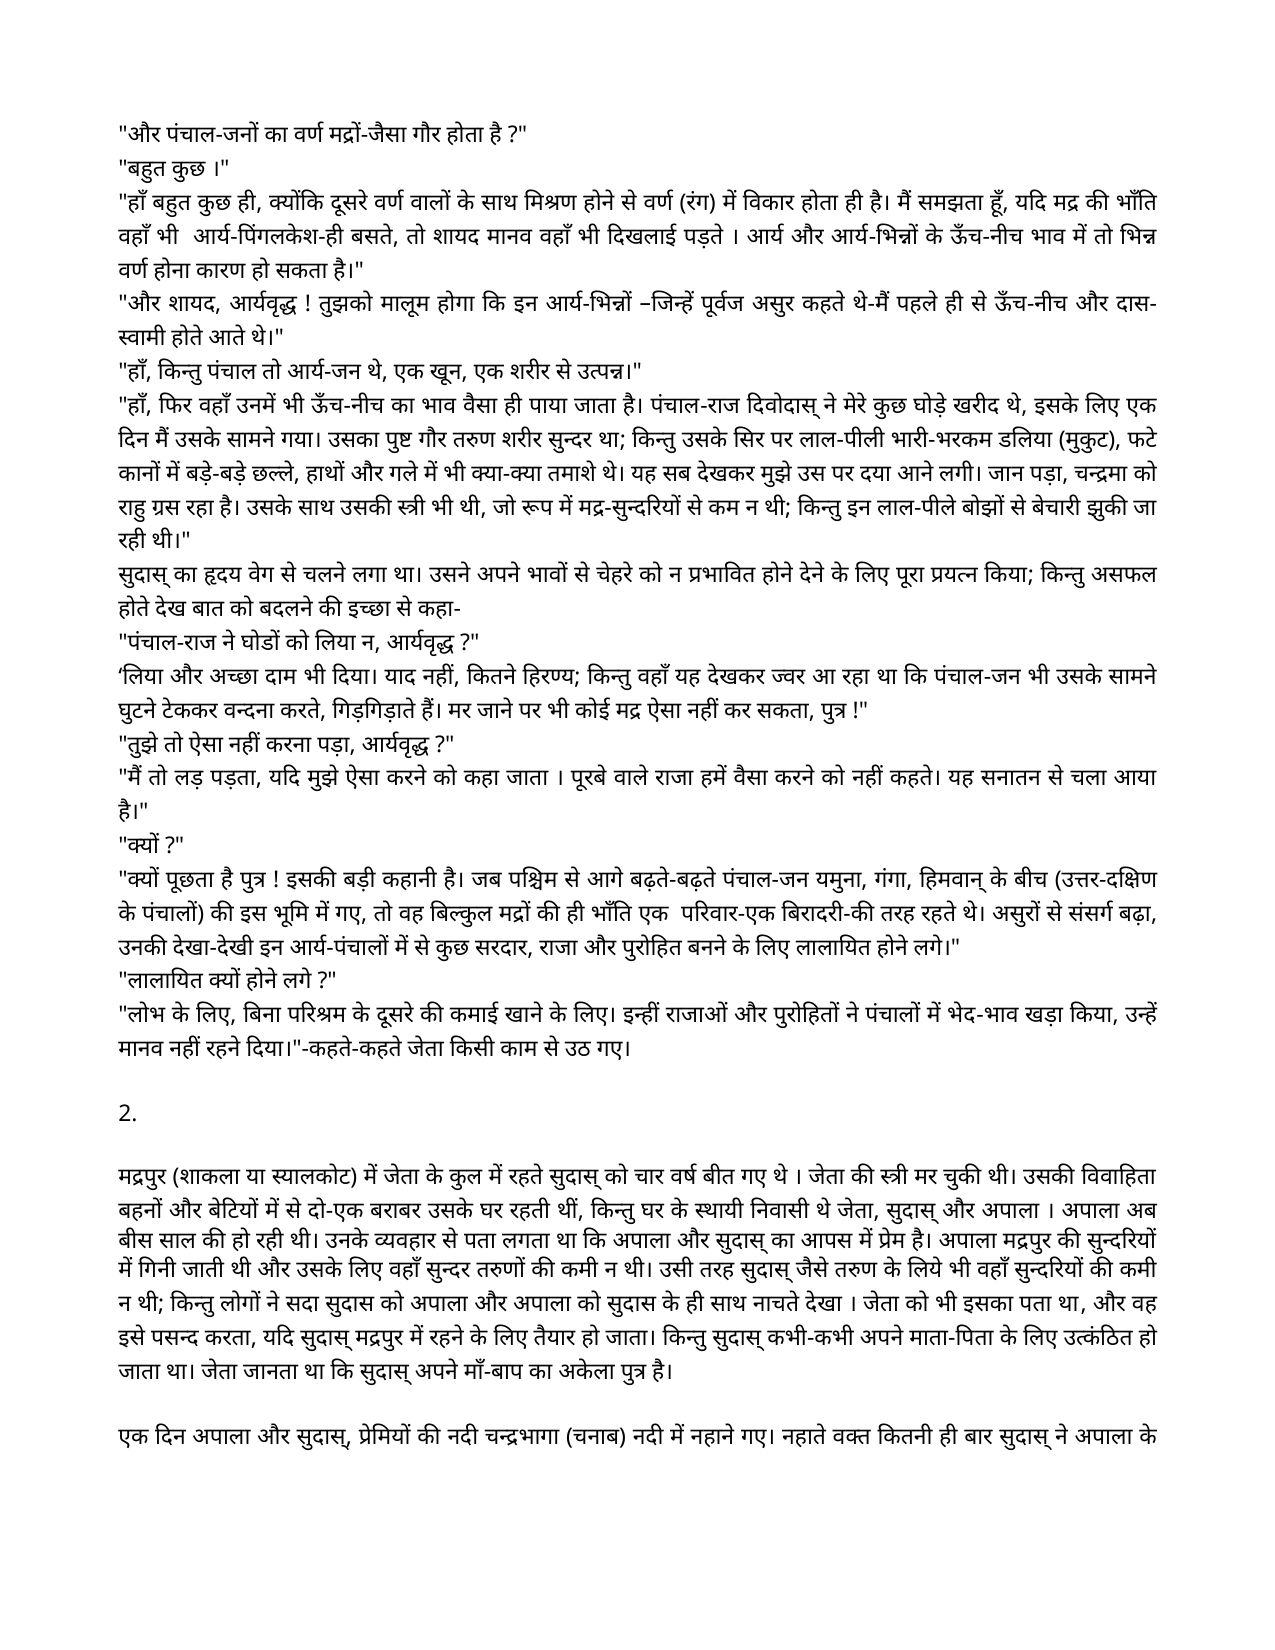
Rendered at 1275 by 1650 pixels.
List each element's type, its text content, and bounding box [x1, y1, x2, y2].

text "लोभ के लिए, बिना परिश्रम के दूसरे की कमाई खाने के लिए। इन्हीं राजाओं और पुरोहितों ने पंचालों में भेद-भाव खड़ा किया, उन्हें मानव नहीं रहने दिया।"-कहते-कहते जेता किसी काम से उठ गए। [118, 998, 1157, 1066]
text "तुझे तो ऐसा नहीं करना पड़ा, आर्यवृद्ध ?" [118, 727, 1157, 761]
text "लालायित क्यों होने लगे ?" [118, 964, 1157, 998]
text सुदास् का हृदय वेग से चलने लगा था। उसने अपने भावों से चेहरे को न प्रभावित होने देने के लिए पूरा प्रयत्न किया; किन्तु असफल होते देख बात को बदलने की इच्छा से कहा- [118, 558, 1157, 626]
text मद्रपुर (शाकला या स्यालकोट) में जेता के कुल में रहते सुदास् को चार वर्ष बीत गए थे । जेता की स्त्री मर चुकी थी। उसकी विवाहिता बहनों और बेटियों में से दो-एक बराबर उसके घर रहती थीं, किन्तु घर के स्थायी निवासी थे जेता, सुदास् और अपाला । अपाला अब बीस साल की हो रही थी। उनके व्यवहार से पता लगता था कि अपाला और सुदास् का आपस में प्रेम है। अपाला मद्रपुर की सुन्दरियों में गिनी जाती थी और उसके लिए वहाँ सुन्दर तरुणों की कमी न थी। उसी तरह सुदास् जैसे तरुण के लिये भी वहाँ सुन्दरियों की कमी न थी; किन्तु लोगों ने सदा सुदास को अपाला और अपाला को सुदास के ही साथ नाचते देखा । जेता को भी इसका पता था, और वह इसे पसन्द करता, यदि सुदास् मद्रपुर में रहने के लिए तैयार हो जाता। किन्तु सुदास् कभी-कभी अपने माता-पिता के लिए उत्कंठित हो जाता था। जेता जानता था कि सुदास् अपने माँ-बाप का अकेला पुत्र है। [118, 1160, 1157, 1389]
text एक दिन अपाला और सुदास्, प्रेमियों की नदी चन्द्रभागा (चनाब) नदी में नहाने गए। नहाते वक्त कितनी ही बार सुदास् ने अपाला के [118, 1420, 1157, 1454]
text "बहुत कुछ ।" [118, 152, 1157, 186]
text "क्यों पूछता है पुत्र ! इसकी बड़ी कहानी है। जब पश्चिम से आगे बढ़ते-बढ़ते पंचाल-जन यमुना, गंगा, हिमवान् के बीच (उत्तर-दक्षिण के पंचालों) की इस भूमि में गए, तो वह बिल्कुल मद्रों की ही भाँति एक परिवार-एक बिरादरी-की तरह रहते थे। असुरों से संसर्ग बढ़ा, उनकी देखा-देखी इन आर्य-पंचालों में से कुछ सरदार, राजा और पुरोहित बनने के लिए लालायित होने लगे।" [118, 863, 1157, 964]
text 2. [118, 1097, 1157, 1128]
text ‘लिया और अच्छा दाम भी दिया। याद नहीं, कितने हिरण्य; किन्तु वहाँ यह देखकर ज्वर आ रहा था कि पंचाल-जन भी उसके सामने घुटने टेककर वन्दना करते, गिड़गिड़ाते हैं। मर जाने पर भी कोई मद्र ऐसा नहीं कर सकता, पुत्र !" [118, 660, 1157, 727]
text "पंचाल-राज ने घोडों को लिया न, आर्यवृद्ध ?" [118, 626, 1157, 660]
text "और पंचाल-जनों का वर्ण मद्रों-जैसा गौर होता है ?" [118, 118, 1157, 152]
text "मैं तो लड़ पड़ता, यदि मुझे ऐसा करने को कहा जाता । पूरबे वाले राजा हमें वैसा करने को नहीं कहते। यह सनातन से चला आया है।" [118, 761, 1157, 829]
text "क्यों ?" [118, 829, 1157, 863]
text "और शायद, आर्यवृद्ध ! तुझको मालूम होगा कि इन आर्य-भिन्नों –जिन्हें पूर्वज असुर कहते थे-मैं पहले ही से ऊँच-नीच और दास-स्वामी होते आते थे।" [118, 287, 1157, 355]
text "हाँ, फिर वहाँ उनमें भी ऊँच-नीच का भाव वैसा ही पाया जाता है। पंचाल-राज दिवोदास् ने मेरे कुछ घोड़े खरीद थे, इसके लिए एक दिन मैं उसके सामने गया। उसका पुष्ट गौर तरुण शरीर सुन्दर था; किन्तु उसके सिर पर लाल-पीली भारी-भरकम डलिया (मुकुट), फटे कानों में बड़े-बड़े छल्ले, हाथों और गले में भी क्या-क्या तमाशे थे। यह सब देखकर मुझे उस पर दया आने लगी। जान पड़ा, चन्द्रमा को राहु ग्रस रहा है। उसके साथ उसकी स्त्री भी थी, जो रूप में मद्र-सुन्दरियों से कम न थी; किन्तु इन लाल-पीले बोझों से बेचारी झुकी जा रही थी।" [118, 389, 1157, 558]
text "हाँ, किन्तु पंचाल तो आर्य-जन थे, एक खून, एक शरीर से उत्पन्न।" [118, 355, 1157, 389]
text "हाँ बहुत कुछ ही, क्योंकि दूसरे वर्ण वालों के साथ मिश्रण होने से वर्ण (रंग) में विकार होता ही है। मैं समझता हूँ, यदि मद्र की भाँति वहाँ भी आर्य-पिंगलकेश-ही बसते, तो शायद मानव वहाँ भी दिखलाई पड़ते । आर्य और आर्य-भिन्नों के ऊँच-नीच भाव में तो भिन्न वर्ण होना कारण हो सकता है।" [118, 186, 1157, 287]
